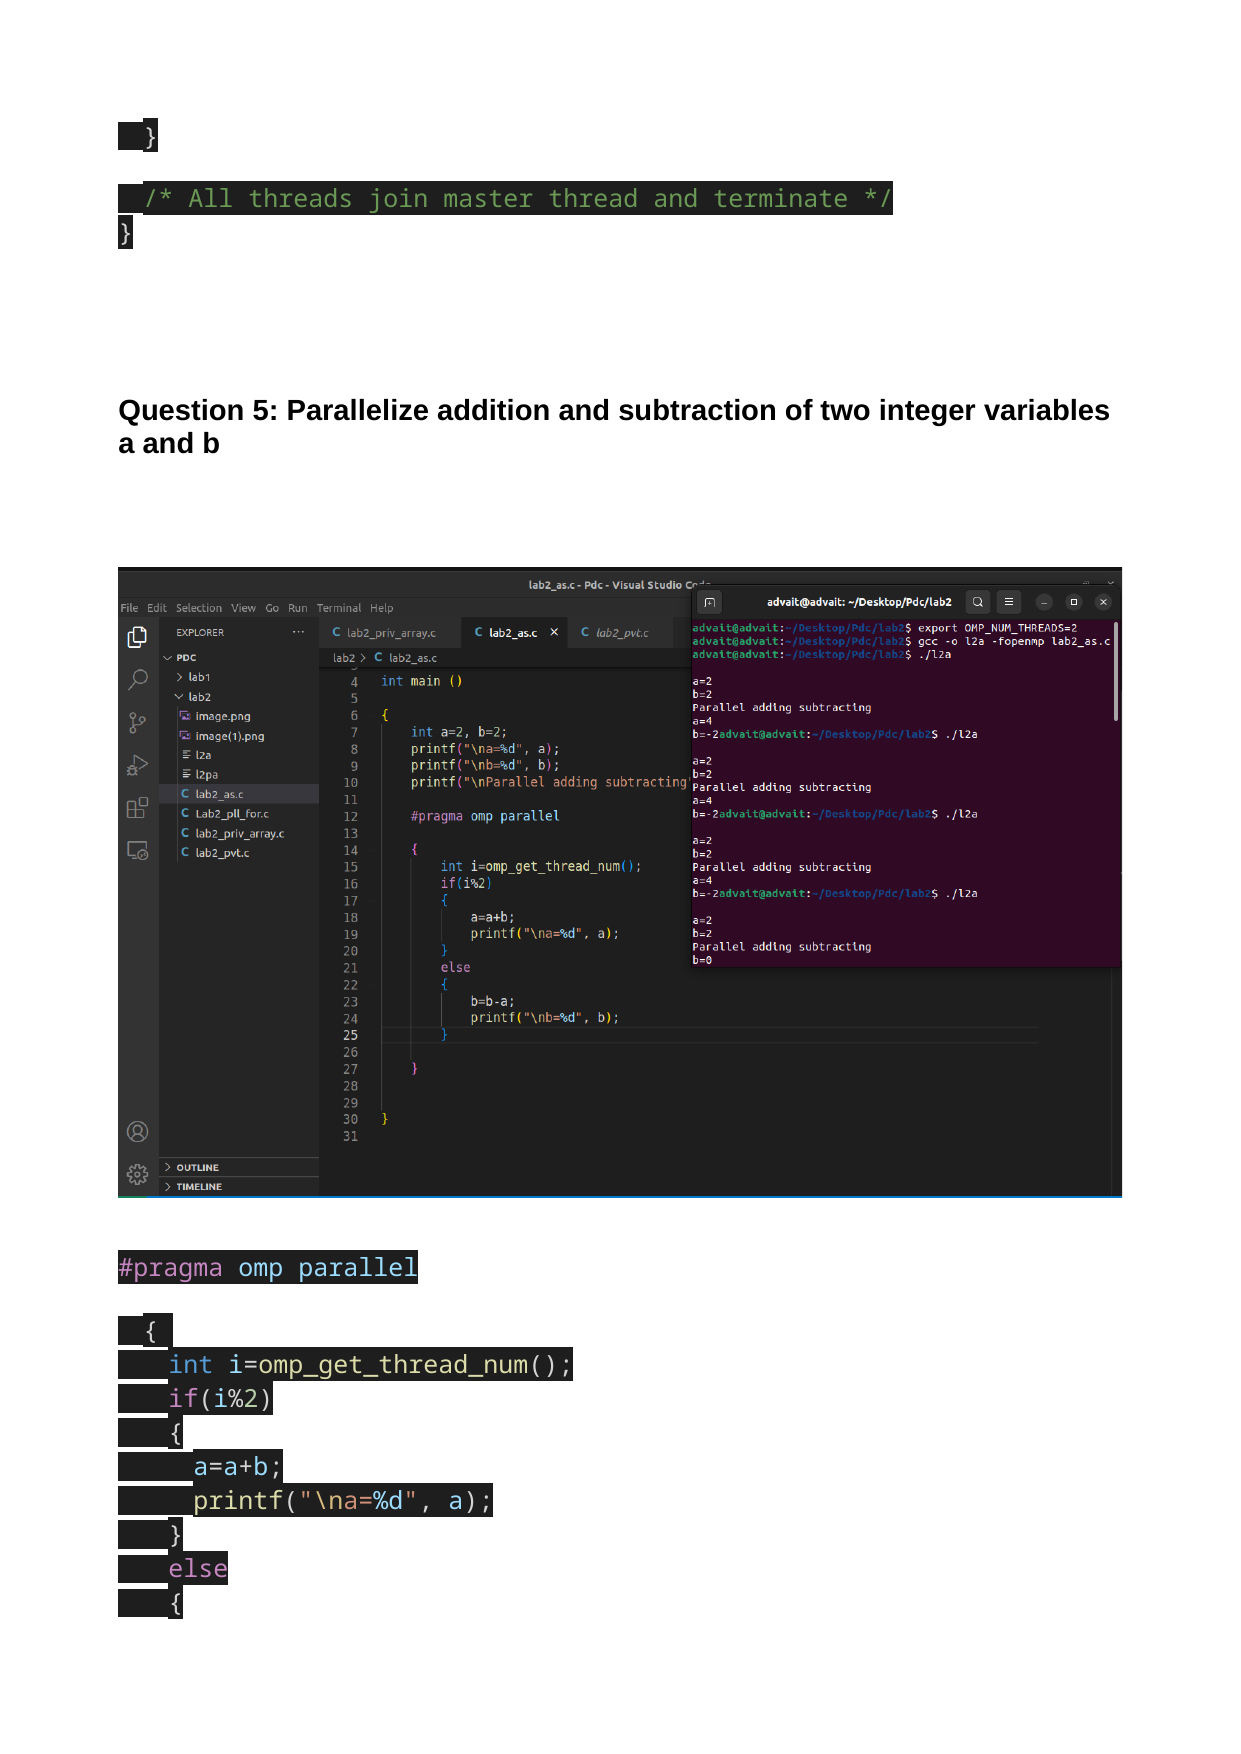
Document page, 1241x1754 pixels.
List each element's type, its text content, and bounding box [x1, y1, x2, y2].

subtitle Question 5: Parallelize addition and subtraction of two integer variables a and b [118, 393, 1122, 460]
text printf("\na=%d", a); [118, 1483, 1122, 1517]
text #pragma omp parallel [118, 1250, 1122, 1284]
text } [118, 118, 1122, 152]
text /* All threads join master thread and terminate */ [118, 181, 1122, 215]
text { [118, 1313, 1122, 1347]
text else [118, 1551, 1122, 1585]
text { [118, 1415, 1122, 1449]
text } [118, 215, 1122, 249]
picture [118, 567, 1123, 1198]
text int i=omp_get_thread_num(); [118, 1347, 1122, 1381]
text { [118, 1585, 1122, 1619]
text if(i%2) [118, 1381, 1122, 1415]
text a=a+b; [118, 1449, 1122, 1483]
text } [118, 1517, 1122, 1551]
